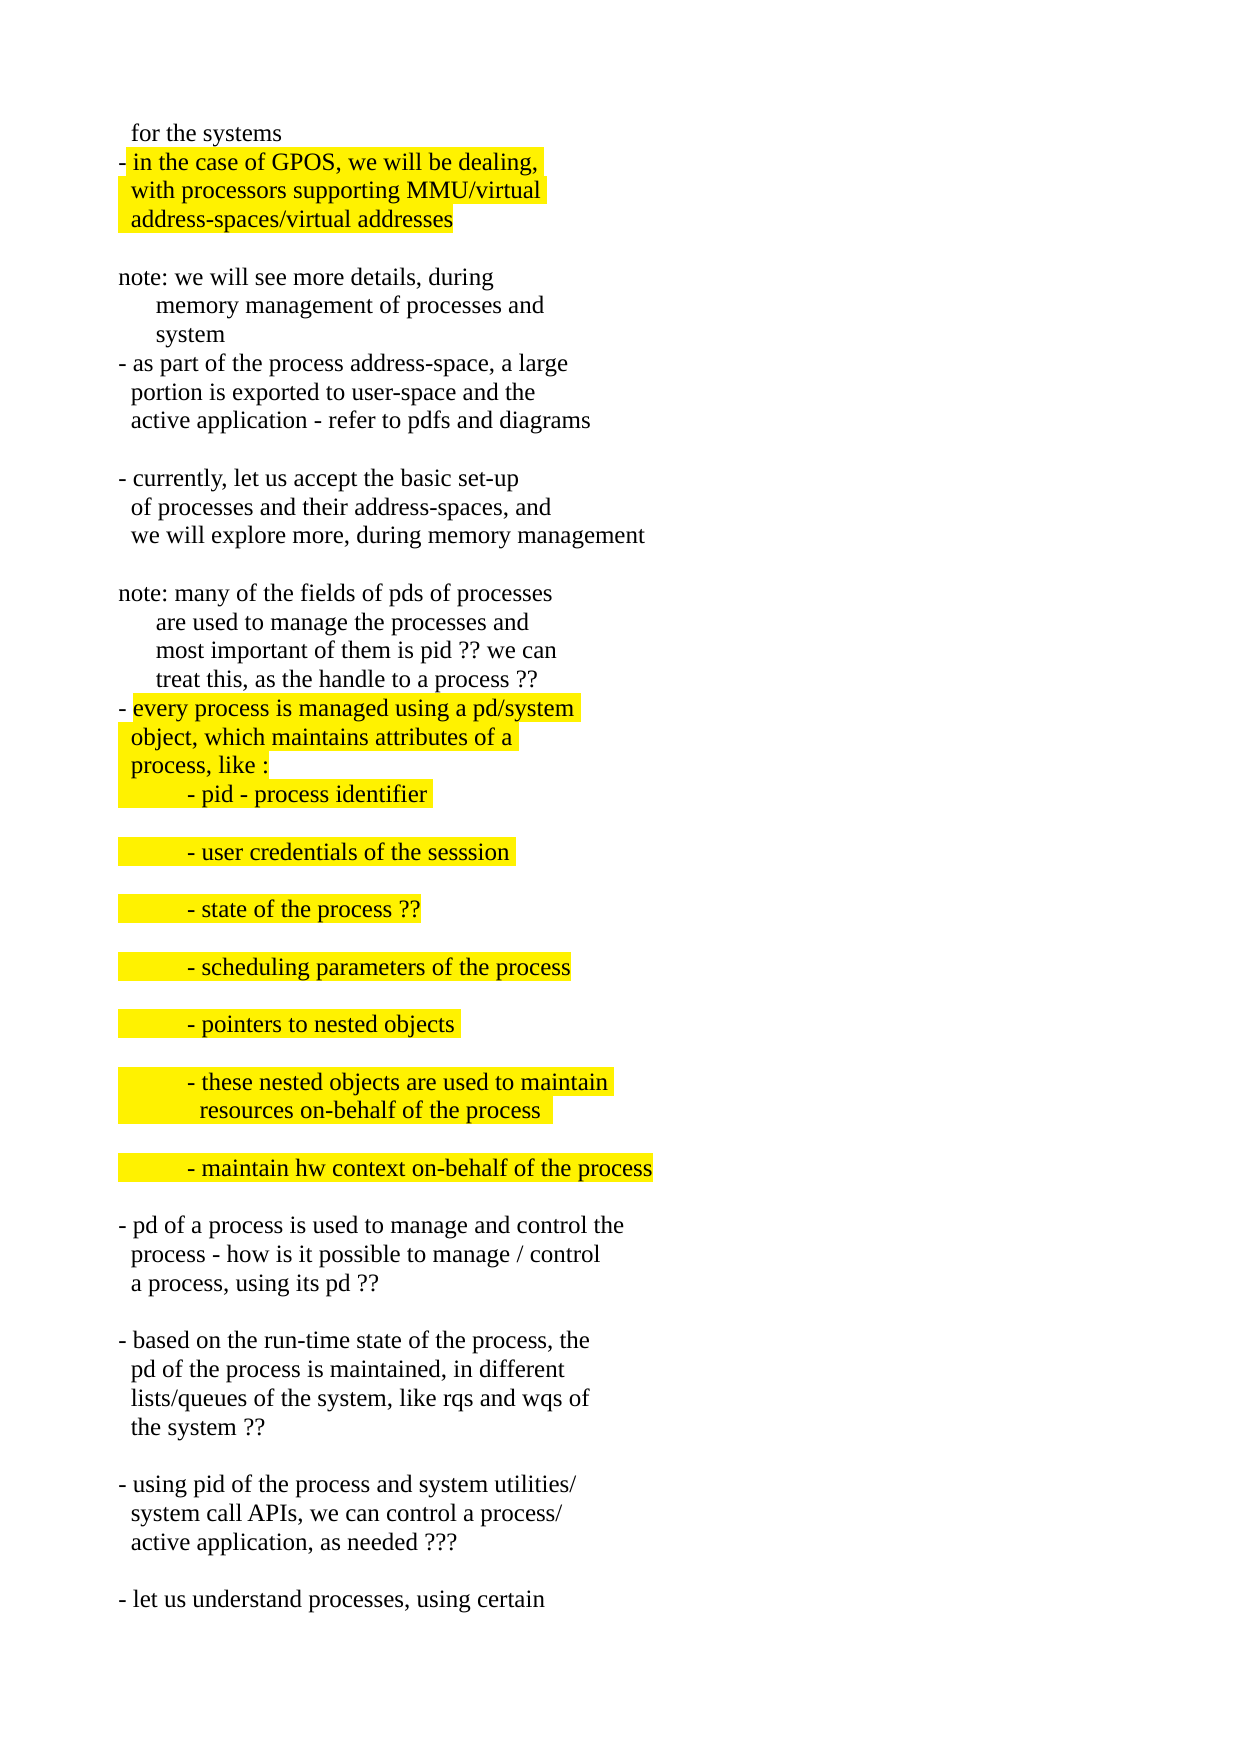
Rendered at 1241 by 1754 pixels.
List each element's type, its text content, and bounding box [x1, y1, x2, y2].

text - currently, let us accept the basic set-up [118, 463, 1122, 492]
text - using pid of the process and system utilities/ [118, 1469, 1122, 1498]
text - every process is managed using a pd/system [118, 693, 1122, 722]
text - these nested objects are used to maintain [118, 1067, 1122, 1096]
text note: many of the fields of pds of processes [118, 578, 1122, 607]
text note: we will see more details, during [118, 262, 1122, 291]
text - in the case of GPOS, we will be dealing, [118, 147, 1122, 176]
text - pid - process identifier [118, 779, 1122, 808]
text are used to manage the processes and [118, 607, 1122, 636]
text we will explore more, during memory management [118, 521, 1122, 549]
text object, which maintains attributes of a [118, 722, 1122, 751]
text memory management of processes and [118, 291, 1122, 319]
text - state of the process ?? [118, 894, 1122, 923]
text - based on the run-time state of the process, the [118, 1326, 1122, 1354]
text for the systems [118, 118, 1122, 147]
text active application, as needed ??? [118, 1527, 1122, 1556]
text portion is exported to user-space and the [118, 377, 1122, 406]
text of processes and their address-spaces, and [118, 492, 1122, 521]
text - pointers to nested objects [118, 1009, 1122, 1038]
text address-spaces/virtual addresses [118, 204, 1122, 233]
text treat this, as the handle to a process ?? [118, 664, 1122, 693]
text - pd of a process is used to manage and control the [118, 1211, 1122, 1239]
text lists/queues of the system, like rqs and wqs of [118, 1383, 1122, 1412]
text - let us understand processes, using certain [118, 1584, 1122, 1613]
text resources on-behalf of the process [118, 1096, 1122, 1124]
text a process, using its pd ?? [118, 1268, 1122, 1297]
text with processors supporting MMU/virtual [118, 176, 1122, 204]
text system call APIs, we can control a process/ [118, 1498, 1122, 1527]
text active application - refer to pdfs and diagrams [118, 406, 1122, 434]
text process, like : [118, 751, 1122, 779]
text most important of them is pid ?? we can [118, 636, 1122, 664]
text - as part of the process address-space, a large [118, 348, 1122, 377]
text the system ?? [118, 1412, 1122, 1441]
text pd of the process is maintained, in different [118, 1354, 1122, 1383]
text system [118, 319, 1122, 348]
text - user credentials of the sesssion [118, 837, 1122, 866]
text - maintain hw context on-behalf of the process [118, 1153, 1122, 1182]
text process - how is it possible to manage / control [118, 1239, 1122, 1268]
text - scheduling parameters of the process [118, 952, 1122, 981]
